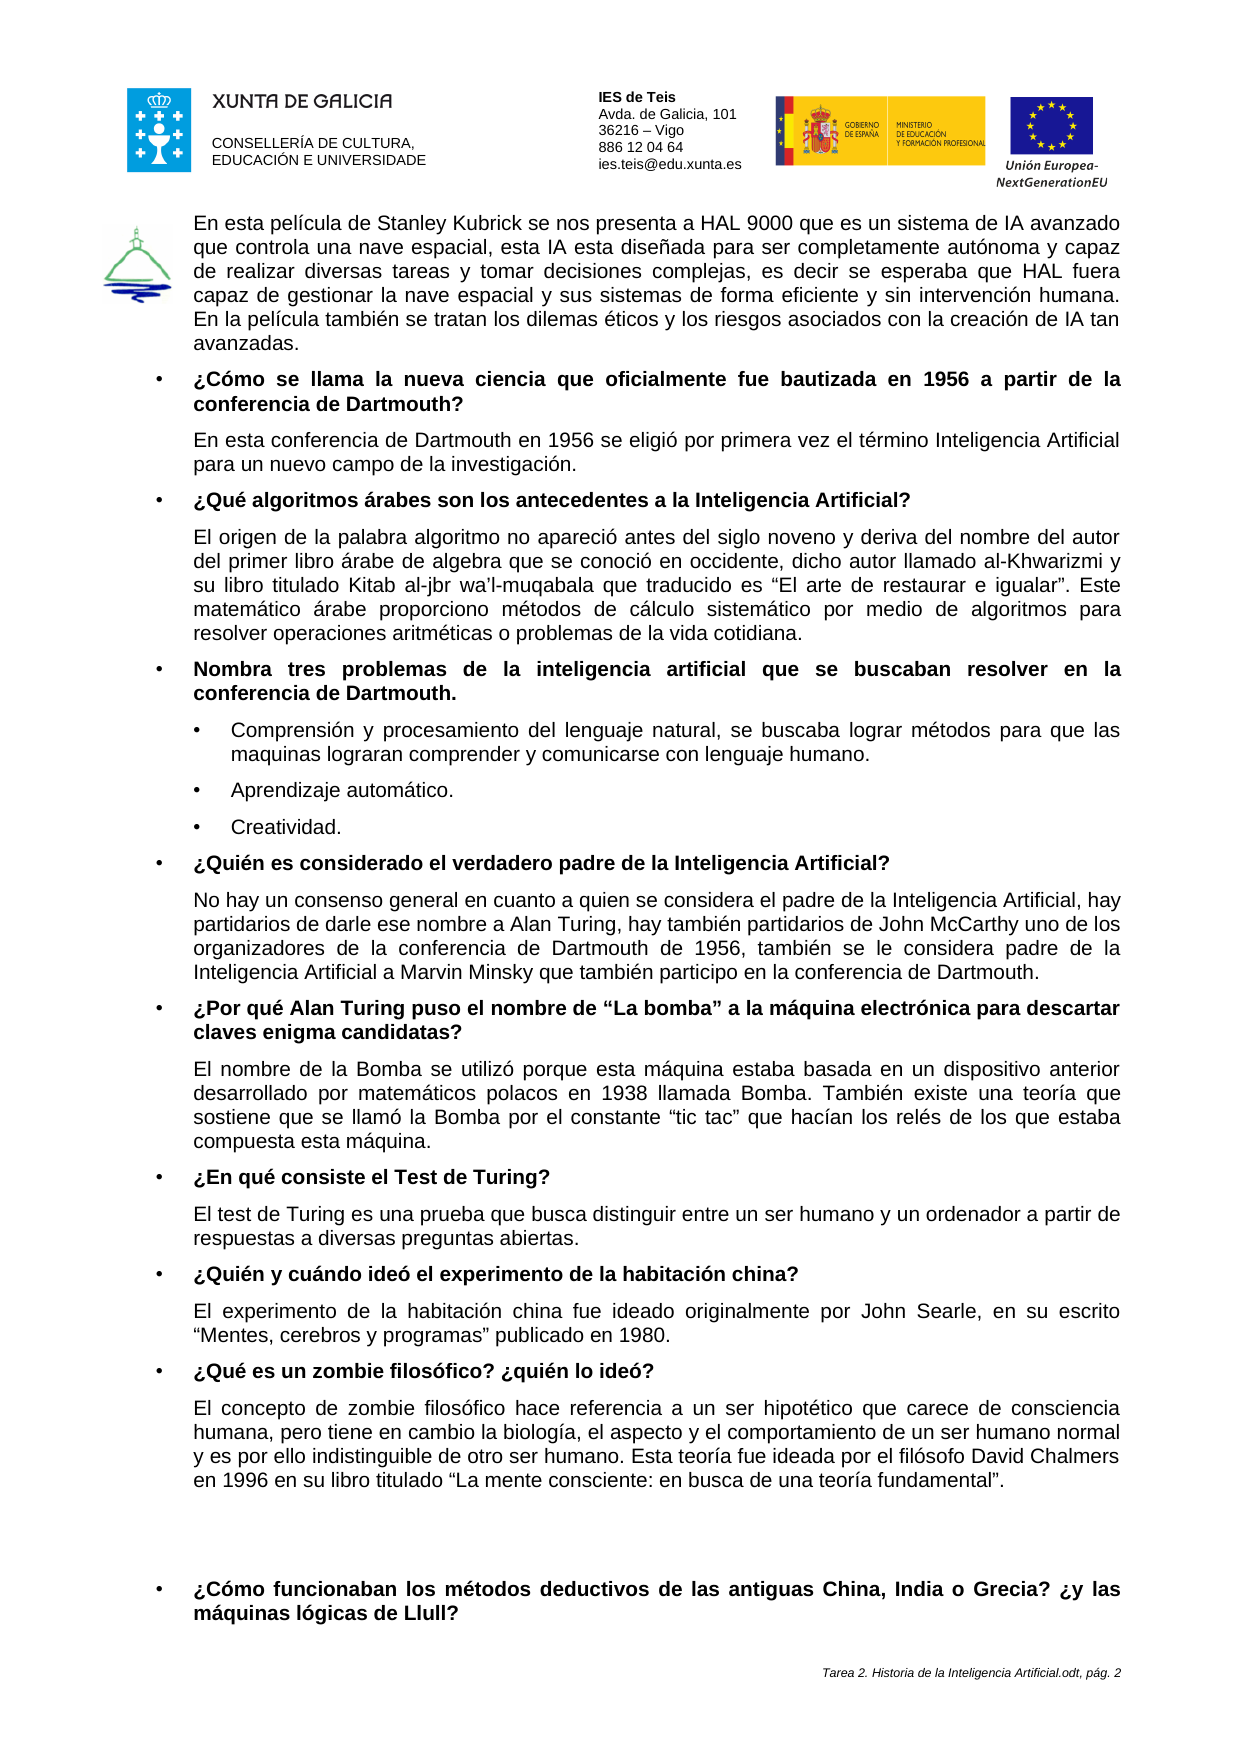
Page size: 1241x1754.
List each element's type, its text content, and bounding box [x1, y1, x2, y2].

list ¿Cómo funcionaban los métodos deductivos de las antiguas China, India o Grecia? ¿y las máquinas lógicas de Llull? [156, 1577, 1122, 1625]
list ¿En qué consiste el Test de Turing? [156, 1165, 1122, 1189]
text El experimento de la habitación china fue ideado originalmente por John Searle, en su escrito “Mentes, cerebros y programas” publicado en 1980. [193, 1298, 1122, 1346]
list ¿Qué es un zombie filosófico? ¿quién lo ideó? [156, 1359, 1122, 1383]
text El nombre de la Bomba se utilizó porque esta máquina estaba basada en un dispositivo anterior desarrollado por matemáticos polacos en 1938 llamada Bomba. También existe una teoría que sostiene que se llamó la Bomba por el constante “tic tac” que hacían los relés de los que estaba compuesta esta máquina. [193, 1057, 1122, 1152]
text El origen de la palabra algoritmo no apareció antes del siglo noveno y deriva del nombre del autor del primer libro árabe de algebra que se conoció en occidente, dicho autor llamado al-Khwarizmi y su libro titulado Kitab al-jbr wa’l-muqabala que traducido es “El arte de restaurar e igualar”. Este matemático árabe proporciono métodos de cálculo sistemático por medio de algoritmos para resolver operaciones aritméticas o problemas de la vida cotidiana. [193, 525, 1122, 644]
list Aprendizaje automático. [193, 778, 1122, 802]
text No hay un consenso general en cuanto a quien se considera el padre de la Inteligencia Artificial, hay partidarios de darle ese nombre a Alan Turing, hay también partidarios de John McCarthy uno de los organizadores de la conferencia de Dartmouth de 1956, también se le considera padre de la Inteligencia Artificial a Marvin Minsky que también participo en la conferencia de Dartmouth. [193, 888, 1122, 984]
list Creatividad. [193, 815, 1122, 839]
text El concepto de zombie filosófico hace referencia a un ser hipotético que carece de consciencia humana, pero tiene en cambio la biología, el aspecto y el comportamiento de un ser humano normal y es por ello indistinguible de otro ser humano. Esta teoría fue ideada por el filósofo David Chalmers en 1996 en su libro titulado “La mente consciente: en busca de una teoría fundamental”. [193, 1396, 1122, 1491]
text En esta película de Stanley Kubrick se nos presenta a HAL 9000 que es un sistema de IA avanzado que controla una nave espacial, esta IA esta diseñada para ser completamente autónoma y capaz de realizar diversas tareas y tomar decisiones complejas, es decir se esperaba que HAL fuera capaz de gestionar la nave espacial y sus sistemas de forma eficiente y sin intervención humana. En la película también se tratan los dilemas éticos y los riesgos asociados con la creación de IA tan avanzadas. [193, 211, 1122, 355]
list Nombra tres problemas de la inteligencia artificial que se buscaban resolver en la conferencia de Dartmouth. [156, 657, 1122, 705]
list ¿Cómo se llama la nueva ciencia que oficialmente fue bautizada en 1956 a partir de la conferencia de Dartmouth? [156, 367, 1122, 415]
text En esta conferencia de Dartmouth en 1956 se eligió por primera vez el término Inteligencia Artificial para un nuevo campo de la investigación. [193, 428, 1122, 476]
list ¿Quién y cuándo ideó el experimento de la habitación china? [156, 1262, 1122, 1286]
list ¿Quién es considerado el verdadero padre de la Inteligencia Artificial? [156, 851, 1122, 875]
list ¿Qué algoritmos árabes son los antecedentes a la Inteligencia Artificial? [156, 488, 1122, 512]
list ¿Por qué Alan Turing puso el nombre de “La bomba” a la máquina electrónica para descartar claves enigma candidatas? [156, 996, 1122, 1044]
list Comprensión y procesamiento del lenguaje natural, se buscaba lograr métodos para que las maquinas lograran comprender y comunicarse con lenguaje humano. [193, 718, 1122, 766]
text El test de Turing es una prueba que busca distinguir entre un ser humano y un ordenador a partir de respuestas a diversas preguntas abiertas. [193, 1202, 1122, 1249]
